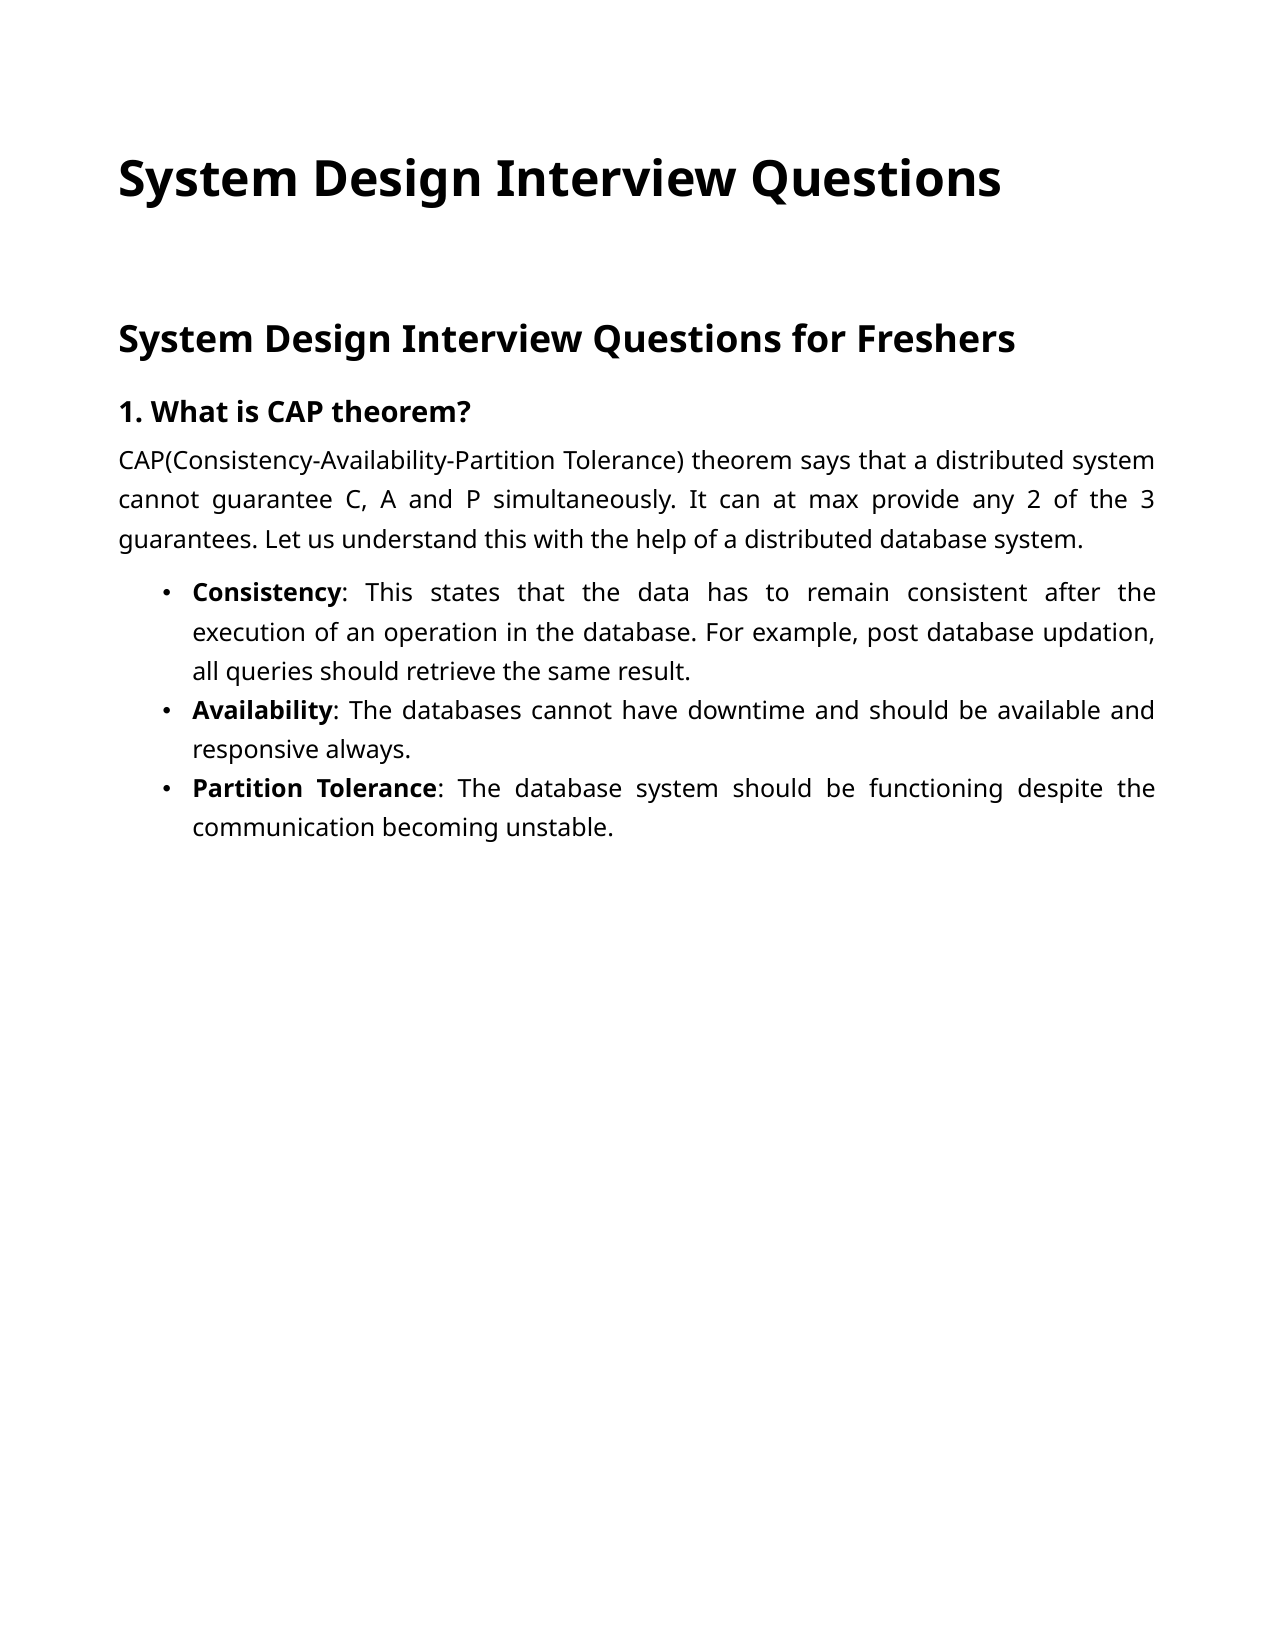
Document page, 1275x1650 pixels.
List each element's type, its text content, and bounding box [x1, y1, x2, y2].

subtitle 1. What is CAP theorem? [118, 391, 1157, 431]
subtitle System Design Interview Questions [118, 143, 1157, 211]
text CAP(Consistency-Availability-Partition Tolerance) theorem says that a distributed system cannot guarantee C, A and P simultaneously. It can at max provide any 2 of the 3 guarantees. Let us understand this with the help of a distributed database system. [118, 443, 1157, 555]
list Availability: The databases cannot have downtime and should be available and responsive always. [162, 693, 1157, 766]
list Consistency: This states that the data has to remain consistent after the execution of an operation in the database. For example, post database updation, all queries should retrieve the same result. [162, 575, 1157, 687]
list Partition Tolerance: The database system should be functioning despite the communication becoming unstable. [162, 771, 1157, 844]
subtitle System Design Interview Questions for Freshers [118, 313, 1157, 364]
